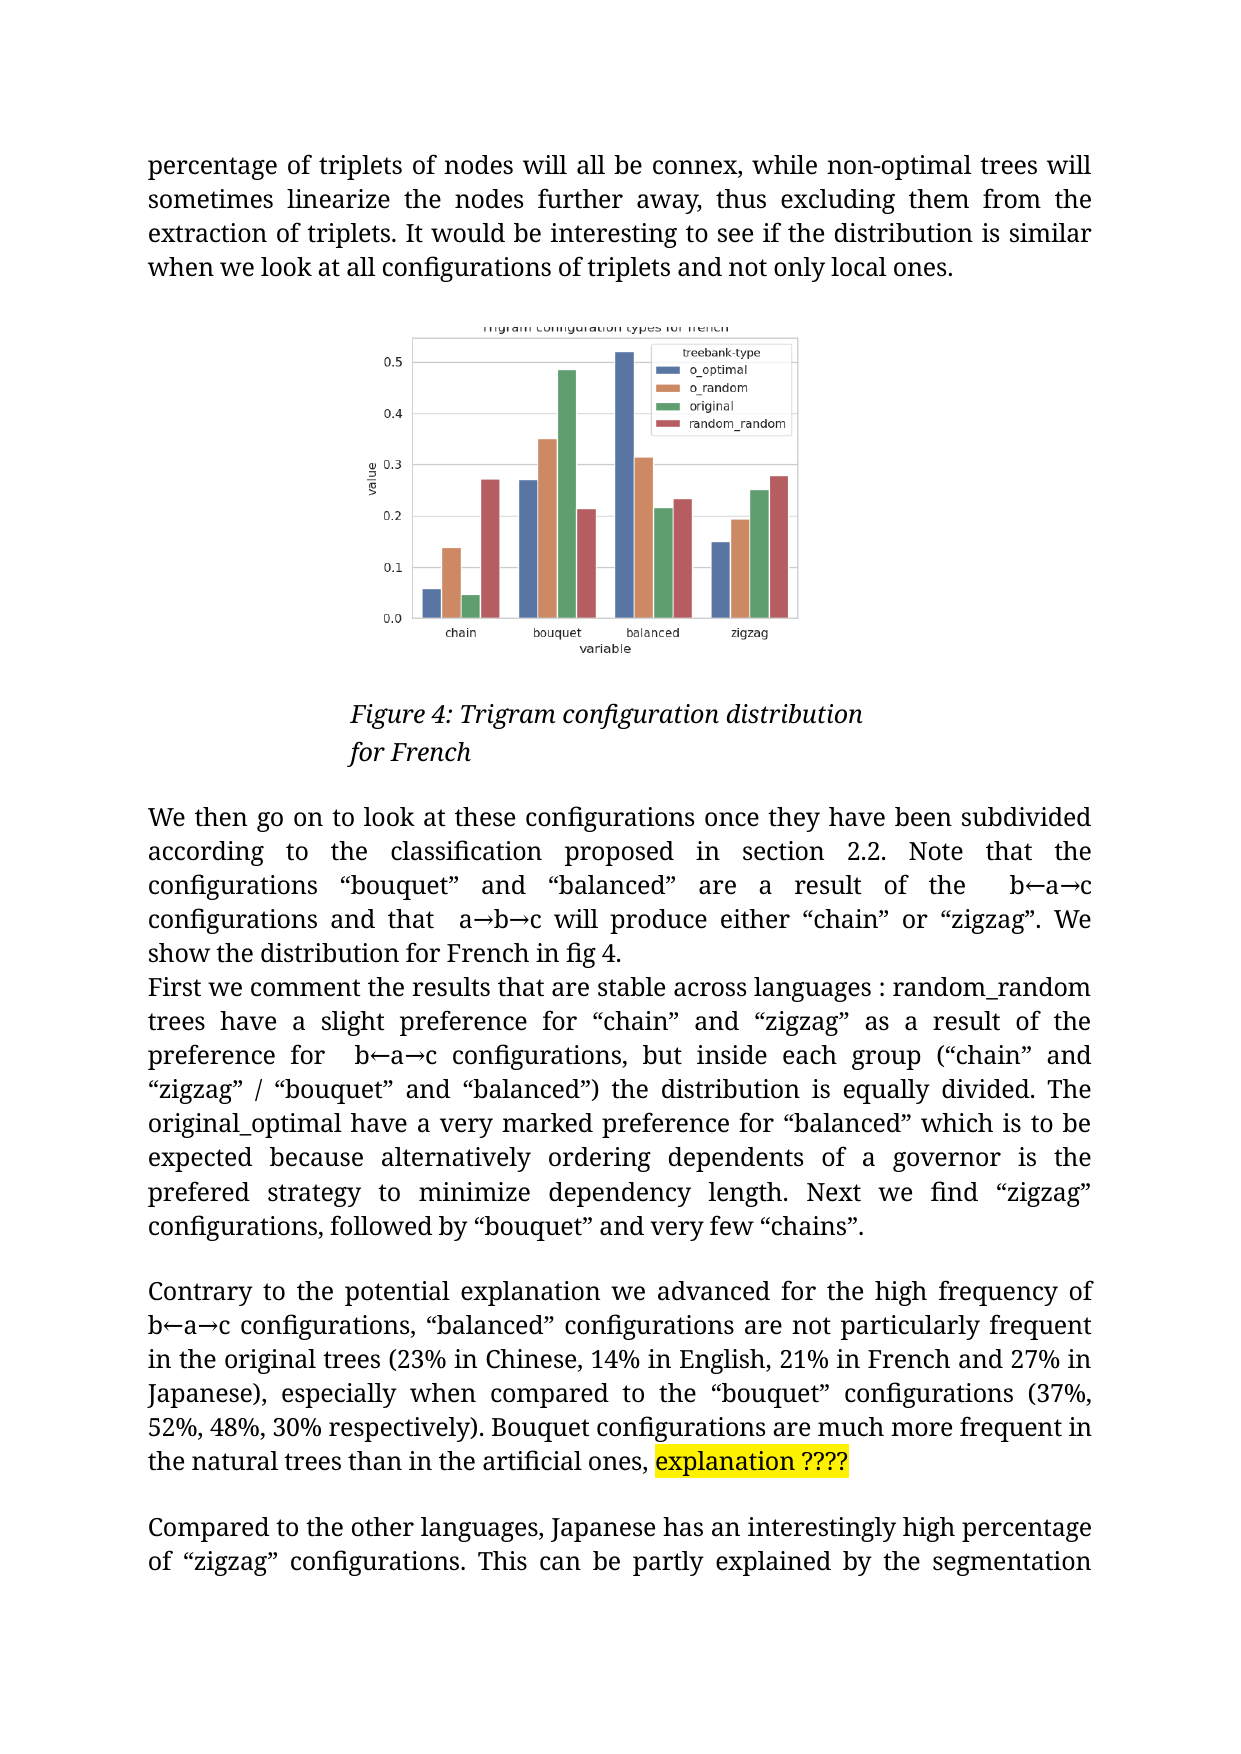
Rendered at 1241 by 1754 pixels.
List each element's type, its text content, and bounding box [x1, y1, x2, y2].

picture [350, 327, 847, 658]
text percentage of triplets of nodes will all be connex, while non-optimal trees will sometimes linearize the nodes further away, thus excluding them from the extraction of triplets. It would be interesting to see if the distribution is similar when we look at all configurations of triplets and not only local ones. [148, 148, 1092, 284]
text Figure 4: Trigram configuration distribution for French [350, 328, 890, 768]
text We then go on to look at these configurations once they have been subdivided according to the classification proposed in section 2.2. Note that the configurations “bouquet” and “balanced” are a result of the b←a→c configurations and that a→b→c will produce either “chain” or “zigzag”. We show the distribution for French in fig 4. [148, 799, 1092, 970]
text First we comment the results that are stable across languages : random_random trees have a slight preference for “chain” and “zigzag” as a result of the preference for b←a→c configurations, but inside each group (“chain” and “zigzag” / “bouquet” and “balanced”) the distribution is equally divided. The original_optimal have a very marked preference for “balanced” which is to be expected because alternatively ordering dependents of a governor is the prefered strategy to minimize dependency length. Next we find “zigzag” configurations, followed by “bouquet” and very few “chains”. [148, 970, 1092, 1242]
text Compared to the other languages, Japanese has an interestingly high percentage of “zigzag” configurations. This can be partly explained by the segmentation [148, 1509, 1092, 1577]
text Contrary to the potential explanation we advanced for the high frequency of b←a→c configurations, “balanced” configurations are not particularly frequent in the original trees (23% in Chinese, 14% in English, 21% in French and 27% in Japanese), especially when compared to the “bouquet” configurations (37%, 52%, 48%, 30% respectively). Bouquet configurations are much more frequent in the natural trees than in the artificial ones, explanation ???? [148, 1273, 1092, 1478]
